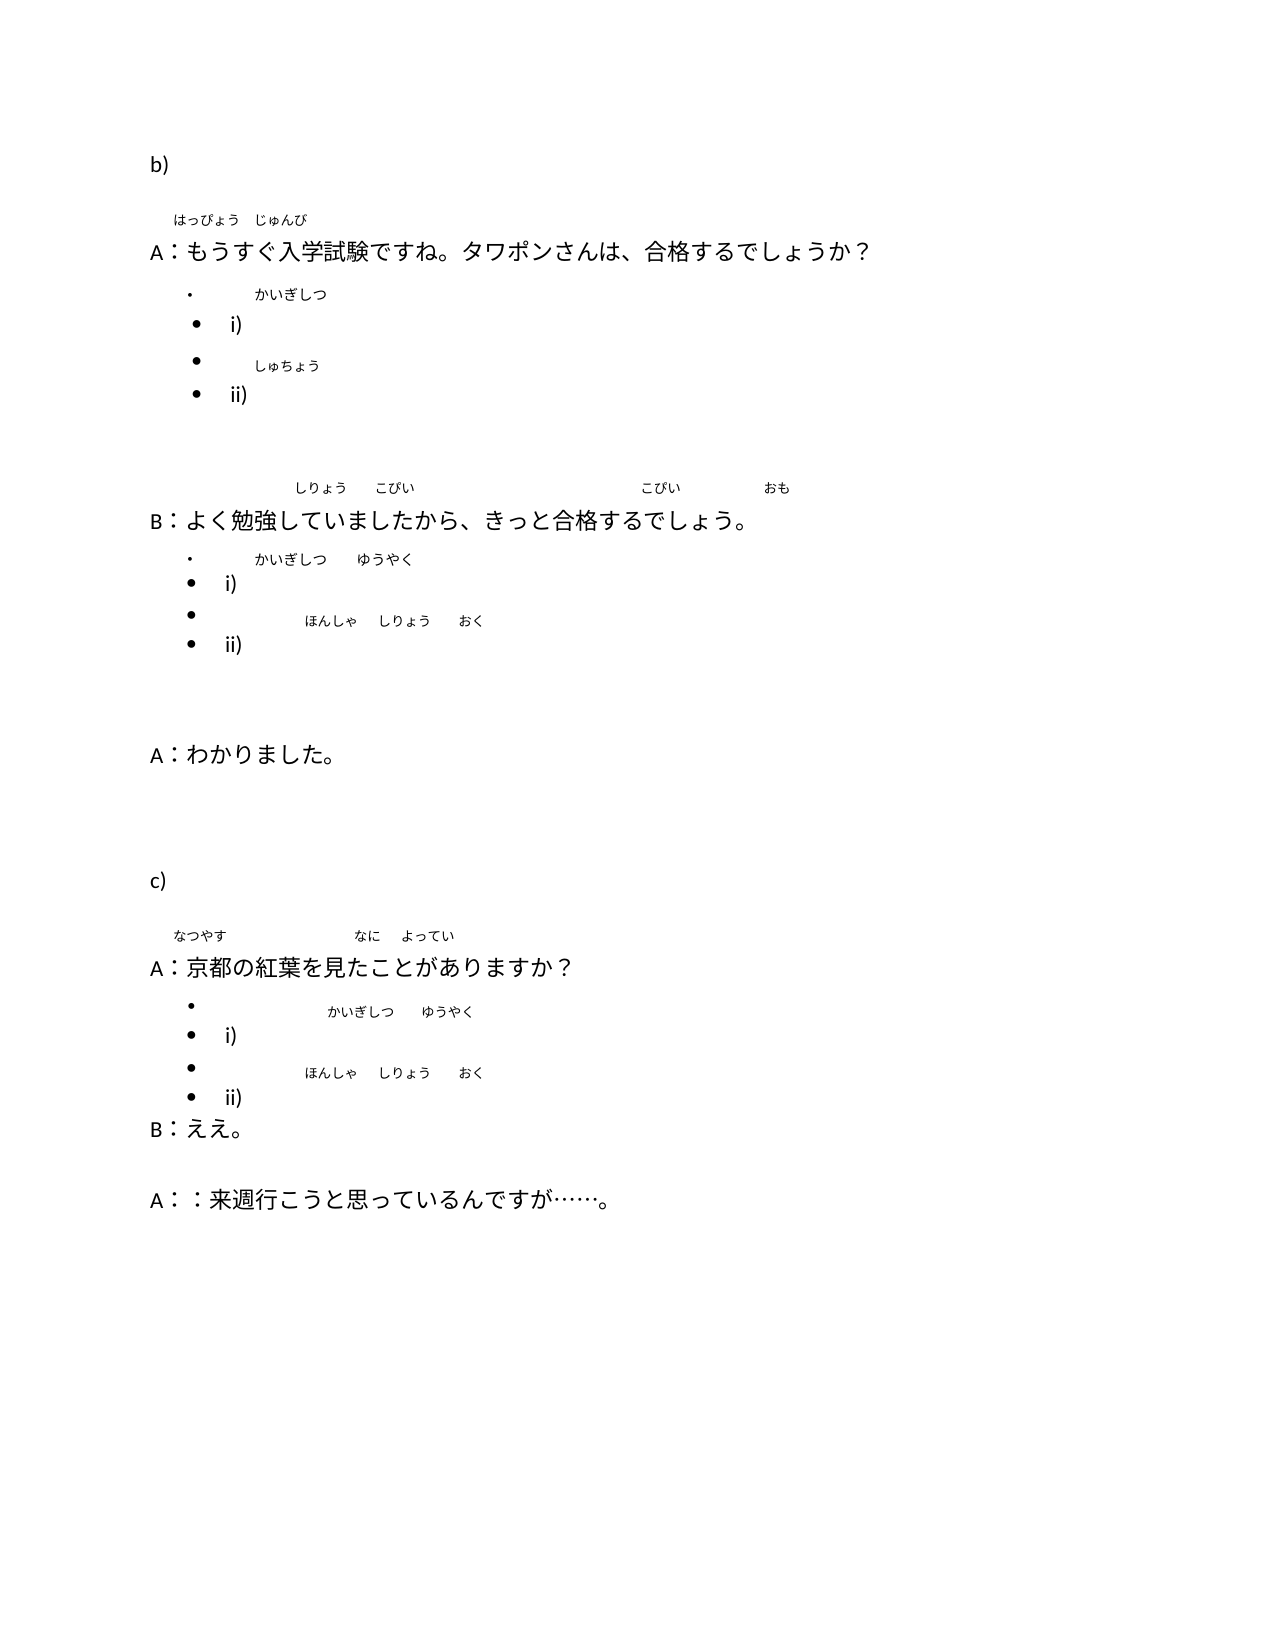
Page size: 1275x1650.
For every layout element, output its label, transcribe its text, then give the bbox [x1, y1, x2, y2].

list ii) [193, 381, 1125, 409]
text B：ええ。 [150, 1111, 1125, 1144]
list かいぎしつ ゆうやく [187, 536, 1125, 569]
text B：よく勉強していましたから、きっと合格するでしょう。 [150, 503, 1125, 536]
list しりょう こぴい こぴい おも [150, 464, 1125, 498]
list しゅちょう [193, 343, 1125, 376]
text b) [150, 150, 1125, 178]
list かいぎしつ ゆうやく [187, 988, 1125, 1021]
list ii) [187, 1083, 1125, 1111]
text A：もうすぐ入学試験ですね。タワポンさんは、合格するでしょうか？ [150, 234, 1125, 267]
list i) [187, 569, 1125, 597]
list ほんしゃ しりょう おく [187, 1049, 1125, 1083]
text A：わかりました。 [150, 737, 1125, 770]
list ii) [187, 630, 1125, 658]
text A：京都の紅葉を見たことがありますか？ [150, 950, 1125, 983]
text c) [150, 866, 1125, 894]
text なつやす なに よってい [150, 912, 1125, 945]
list i) [187, 1021, 1125, 1049]
text A：：来週行こうと思っているんですが……。 [150, 1181, 1125, 1215]
list ほんしゃ しりょう おく [187, 597, 1125, 630]
list かいぎしつ [187, 272, 1125, 305]
text はっぴょう じゅんび [150, 196, 1125, 229]
list i) [193, 310, 1125, 338]
